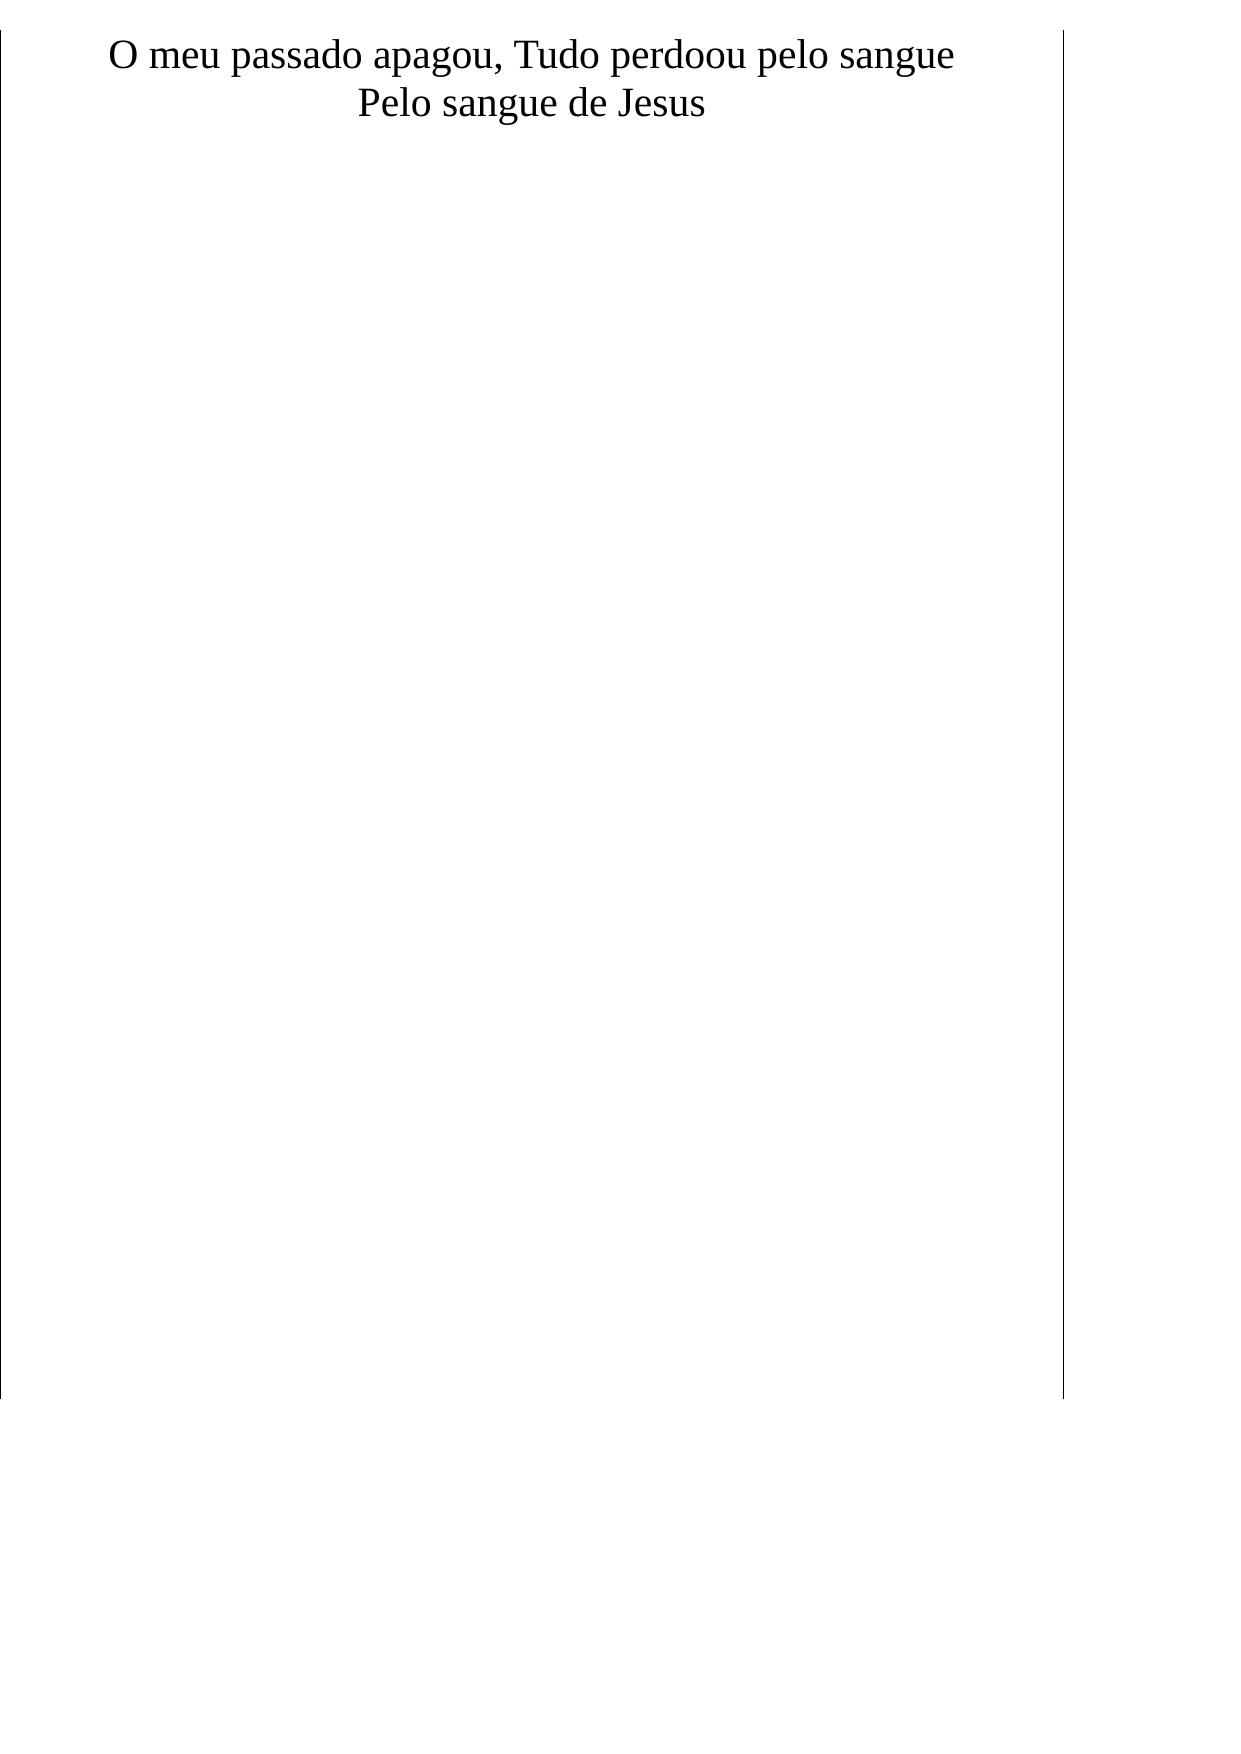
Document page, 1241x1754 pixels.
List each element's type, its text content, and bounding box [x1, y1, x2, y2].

text Pelo sangue de Jesus [29, 77, 1033, 125]
text O meu passado apagou, Tudo perdoou pelo sangue [29, 29, 1033, 77]
